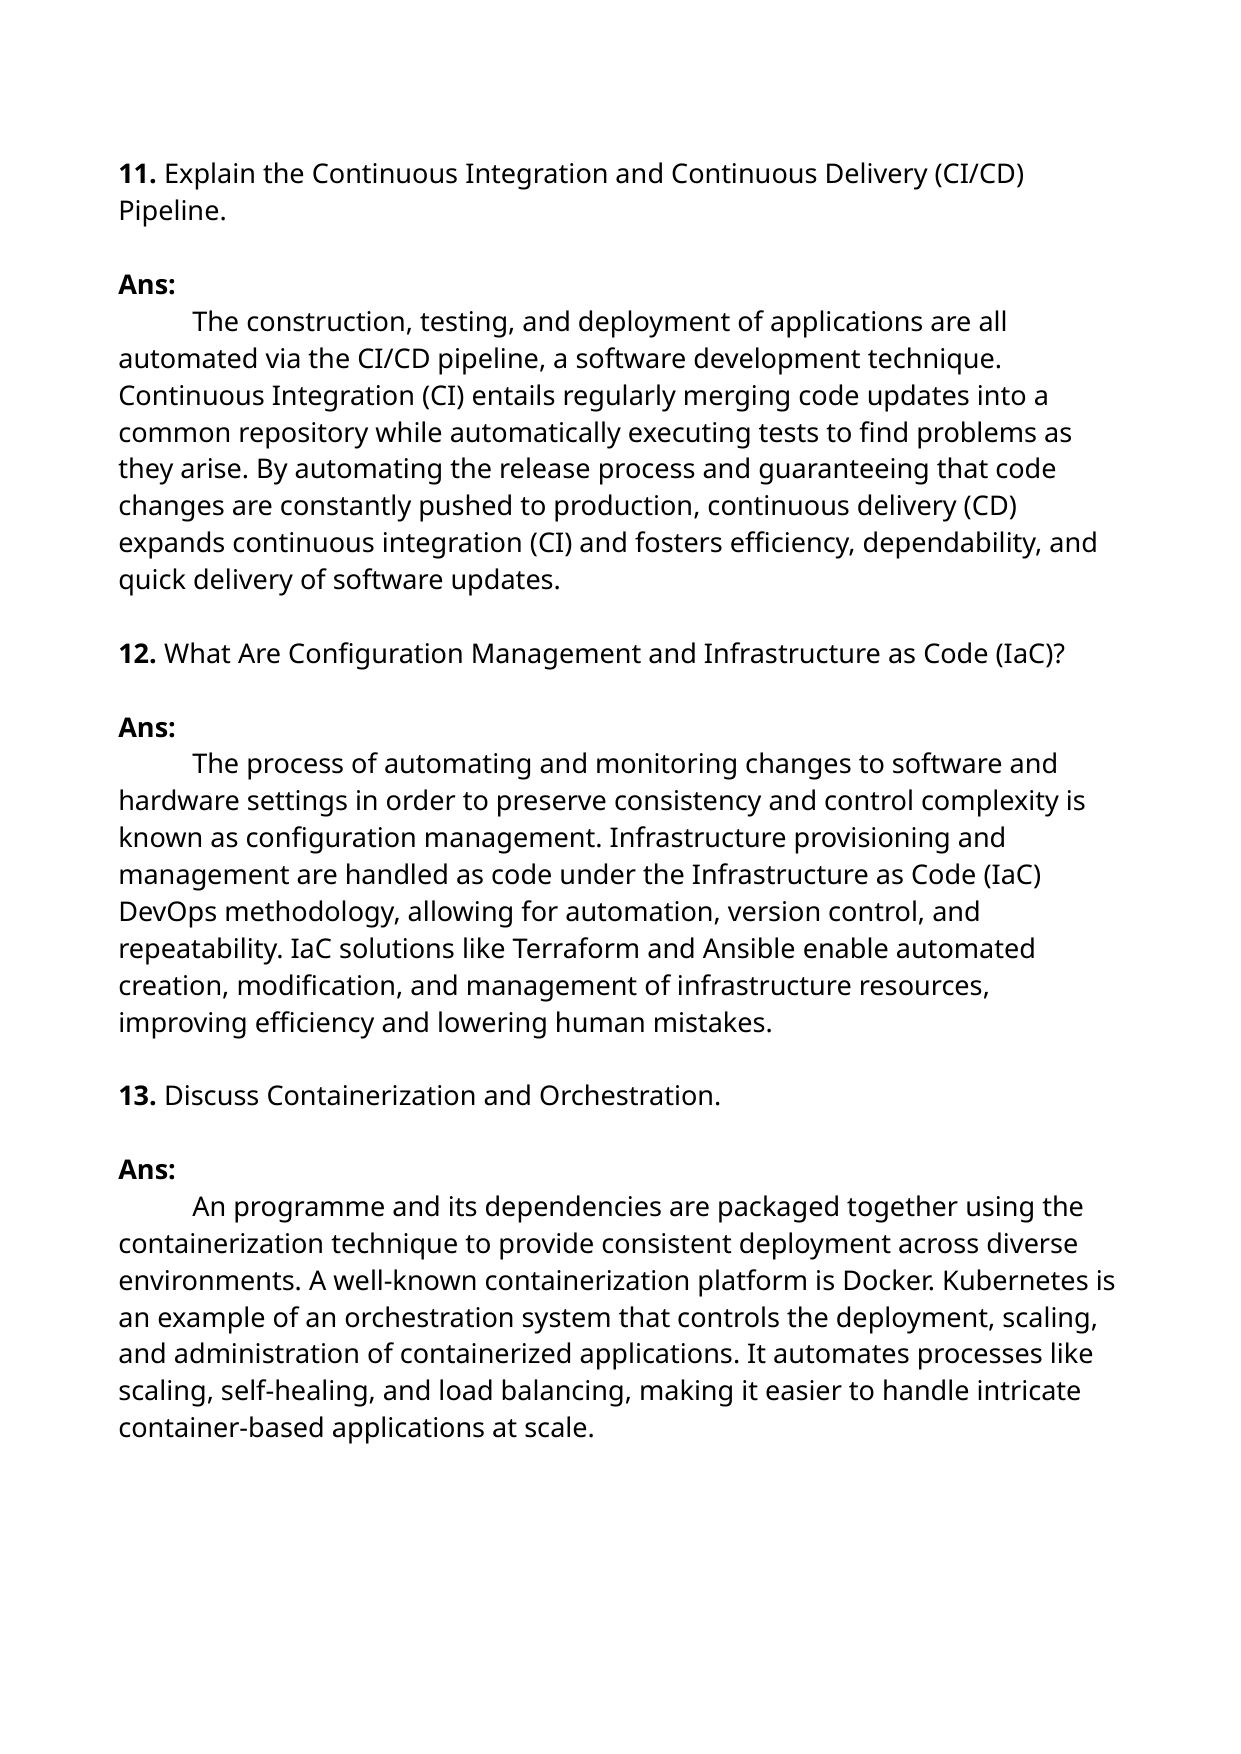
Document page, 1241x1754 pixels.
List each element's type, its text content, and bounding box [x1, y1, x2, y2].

text Ans: [118, 1151, 1122, 1187]
text An programme and its dependencies are packaged together using the containerization technique to provide consistent deployment across diverse environments. A well-known containerization platform is Docker. Kubernetes is an example of an orchestration system that controls the deployment, scaling, and administration of containerized applications. It automates processes like scaling, self-healing, and load balancing, making it easier to handle intricate container-based applications at scale. [118, 1187, 1122, 1446]
text Ans: [118, 708, 1122, 745]
text The construction, testing, and deployment of applications are all automated via the CI/CD pipeline, a software development technique. Continuous Integration (CI) entails regularly merging code updates into a common repository while automatically executing tests to find problems as they arise. By automating the release process and guaranteeing that code changes are constantly pushed to production, continuous delivery (CD) expands continuous integration (CI) and fosters efficiency, dependability, and quick delivery of software updates. [118, 302, 1122, 597]
text Pipeline. [118, 192, 1122, 229]
text 13. Discuss Containerization and Orchestration. [118, 1077, 1122, 1114]
text 12. What Are Configuration Management and Infrastructure as Code (IaC)? [118, 634, 1122, 671]
text Ans: [118, 266, 1122, 302]
text 11. Explain the Continuous Integration and Continuous Delivery (CI/CD) [118, 155, 1122, 192]
text The process of automating and monitoring changes to software and hardware settings in order to preserve consistency and control complexity is known as configuration management. Infrastructure provisioning and management are handled as code under the Infrastructure as Code (IaC) DevOps methodology, allowing for automation, version control, and repeatability. IaC solutions like Terraform and Ansible enable automated creation, modification, and management of infrastructure resources, improving efficiency and lowering human mistakes. [118, 745, 1122, 1040]
